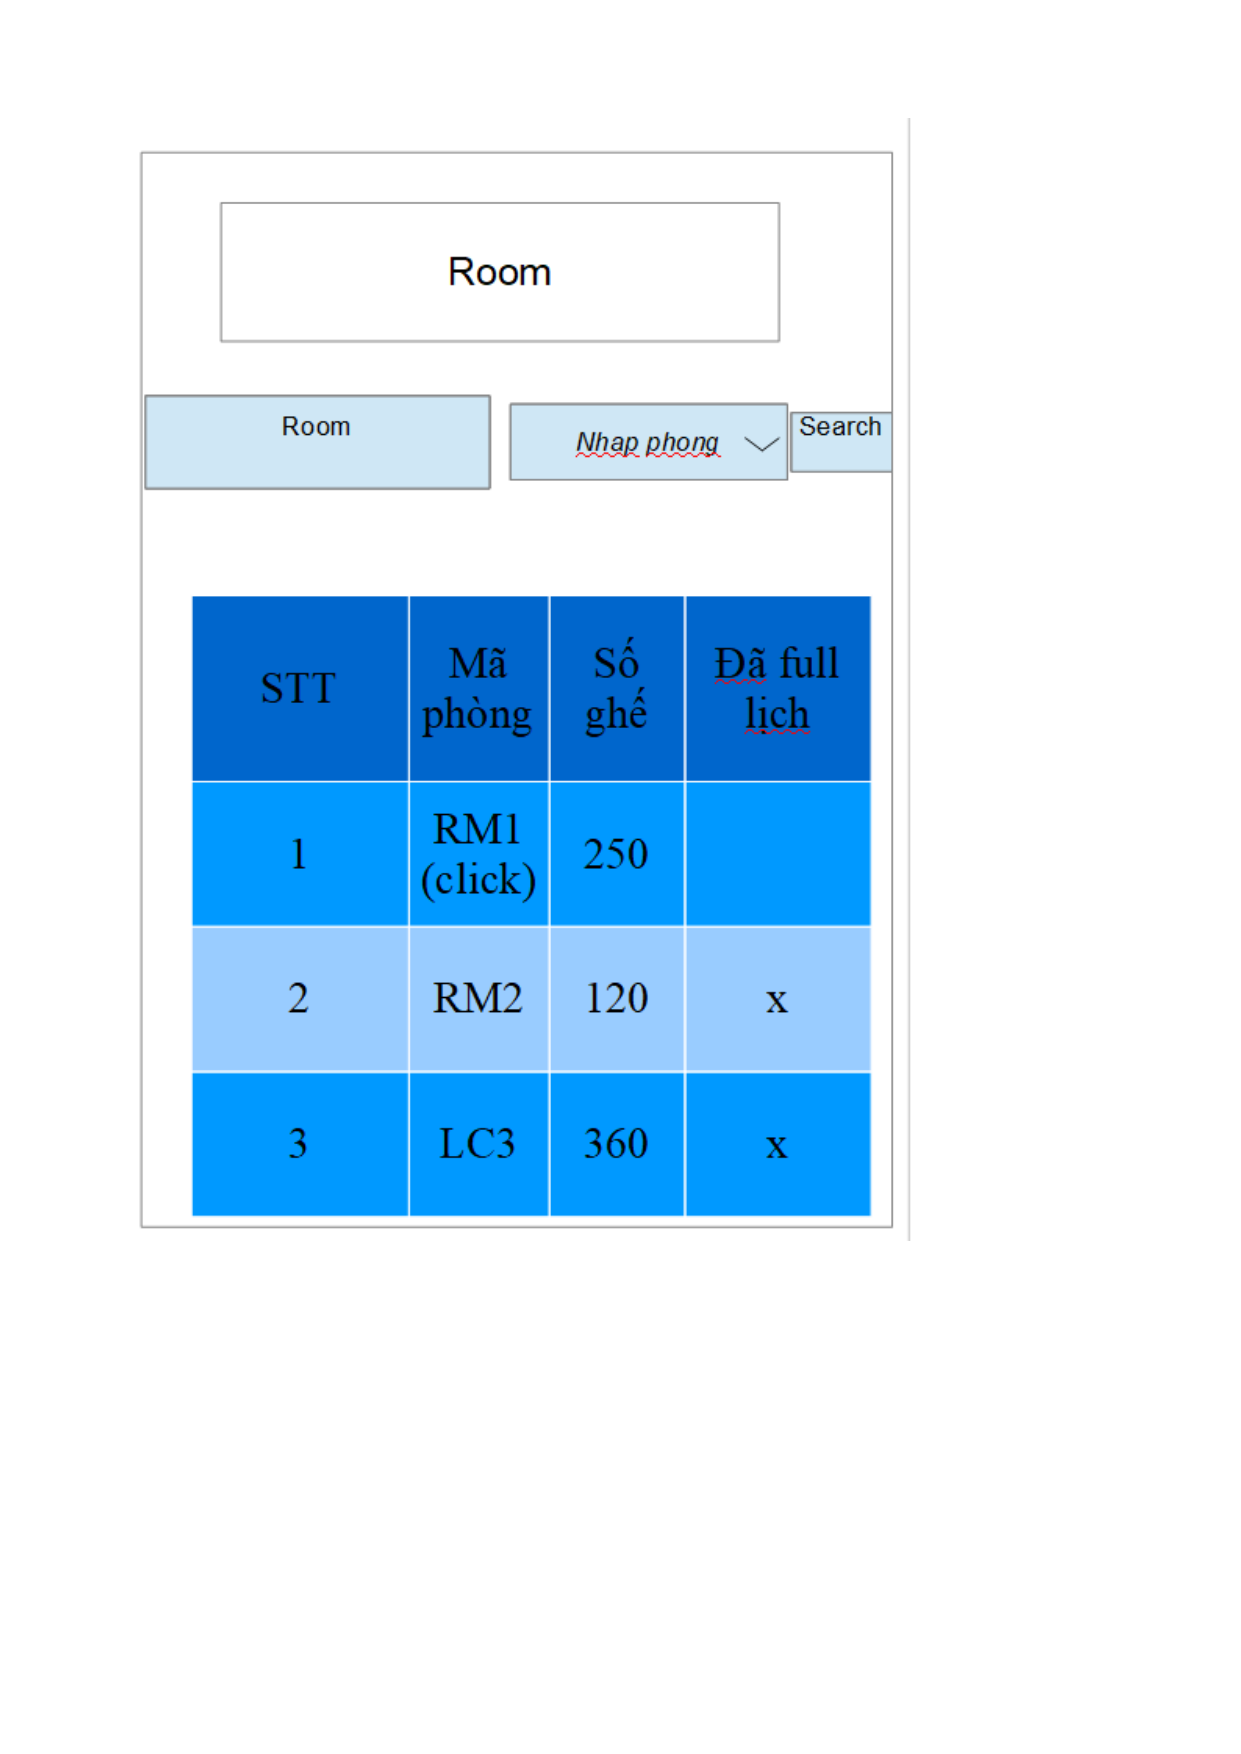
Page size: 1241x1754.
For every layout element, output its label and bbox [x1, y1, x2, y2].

picture [118, 118, 912, 1241]
